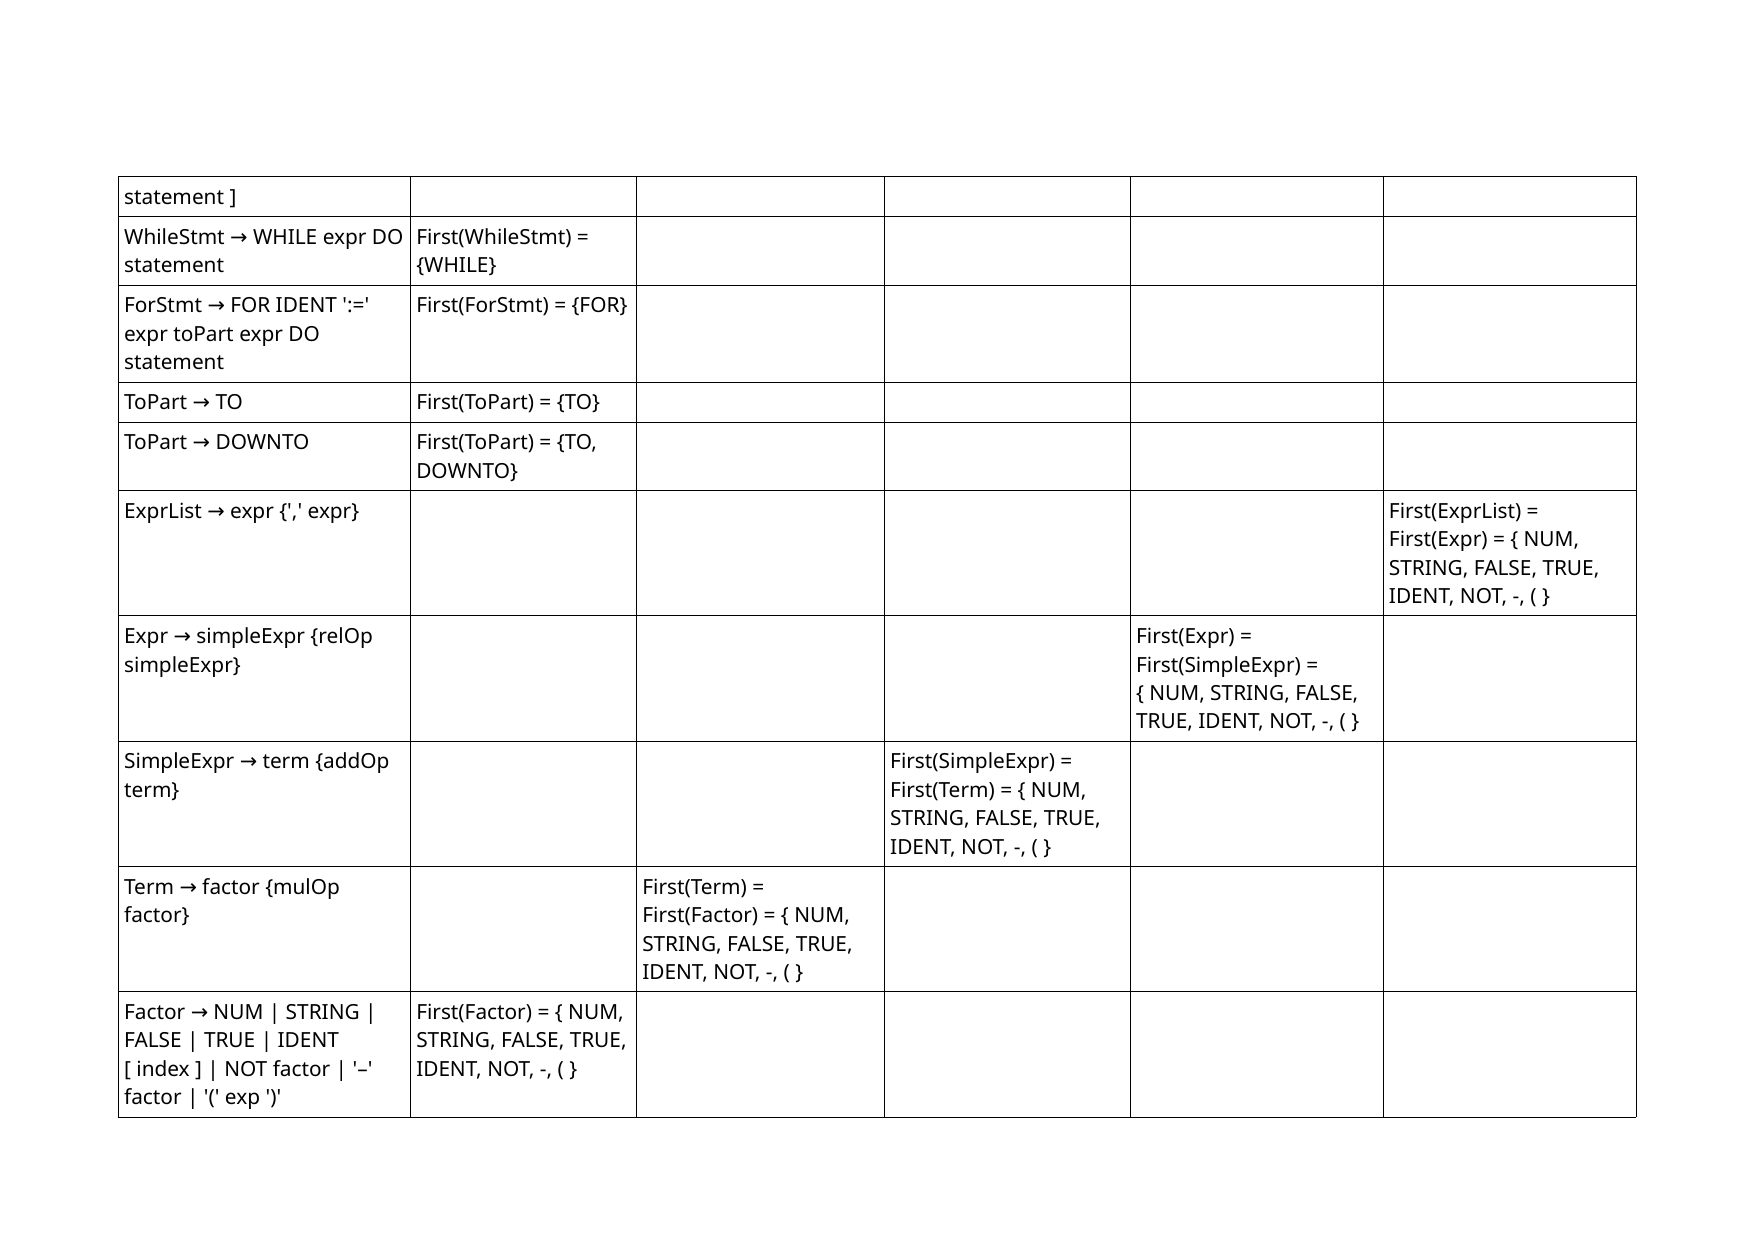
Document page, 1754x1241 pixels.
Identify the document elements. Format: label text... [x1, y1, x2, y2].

table_cell [1384, 423, 1636, 490]
table_cell [885, 616, 1130, 741]
table_cell [1131, 992, 1383, 1117]
table_cell [1384, 383, 1636, 422]
table_cell [411, 177, 636, 216]
table_cell First(Expr) = First(SimpleExpr) = { NUM, STRING, FALSE, TRUE, IDENT, NOT, -, ( } [1131, 616, 1383, 741]
table_cell First(Factor) = { NUM, STRING, FALSE, TRUE, IDENT, NOT, -, ( } [411, 992, 636, 1117]
table_cell [411, 742, 636, 866]
table_cell [637, 217, 884, 285]
table_cell [637, 992, 884, 1117]
table_cell [1131, 286, 1383, 382]
table_cell First(Term) = First(Factor) = { NUM, STRING, FALSE, TRUE, IDENT, NOT, -, ( } [637, 867, 884, 991]
table_cell [637, 383, 884, 422]
table_cell [637, 491, 884, 615]
table_cell [1131, 867, 1383, 991]
table_cell [1384, 867, 1636, 991]
table_cell [1131, 177, 1383, 216]
table_cell [1384, 217, 1636, 285]
table_cell ExprList → expr {',' expr} [119, 491, 410, 615]
table_cell [1384, 742, 1636, 866]
table_cell [411, 491, 636, 615]
table_cell [1384, 616, 1636, 741]
table_cell [637, 177, 884, 216]
table_cell ForStmt → FOR IDENT ':=' expr toPart expr DO statement [119, 286, 410, 382]
table_cell First(ToPart) = {TO} [411, 383, 636, 422]
table_cell WhileStmt → WHILE expr DO statement [119, 217, 410, 285]
table_cell [885, 867, 1130, 991]
table_cell [1131, 742, 1383, 866]
table_cell ToPart → DOWNTO [119, 423, 410, 490]
table_cell First(ExprList) = First(Expr) = { NUM, STRING, FALSE, TRUE, IDENT, NOT, -, ( } [1384, 491, 1636, 615]
table_cell [1131, 491, 1383, 615]
table_cell [885, 491, 1130, 615]
table_cell [637, 286, 884, 382]
table_cell [885, 423, 1130, 490]
table_cell [411, 616, 636, 741]
table_cell First(ToPart) = {TO, DOWNTO} [411, 423, 636, 490]
table_cell [885, 177, 1130, 216]
table_cell [1384, 286, 1636, 382]
table_cell [1131, 383, 1383, 422]
table_cell First(SimpleExpr) = First(Term) = { NUM, STRING, FALSE, TRUE, IDENT, NOT, -, ( } [885, 742, 1130, 866]
table_cell Expr → simpleExpr {relOp simpleExpr} [119, 616, 410, 741]
table_cell [637, 423, 884, 490]
table_cell [885, 383, 1130, 422]
table_cell [885, 217, 1130, 285]
table_cell [885, 286, 1130, 382]
table_cell ToPart → TO [119, 383, 410, 422]
table_cell [637, 742, 884, 866]
table_cell [637, 616, 884, 741]
table_cell SimpleExpr → term {addOp term} [119, 742, 410, 866]
table_cell [885, 992, 1130, 1117]
table_cell [411, 867, 636, 991]
table_cell [1131, 423, 1383, 490]
table_cell Term → factor {mulOp factor} [119, 867, 410, 991]
table_cell [1384, 177, 1636, 216]
table_cell First(ForStmt) = {FOR} [411, 286, 636, 382]
table_cell statement ] [119, 177, 410, 216]
table_cell [1131, 217, 1383, 285]
table_cell [1384, 992, 1636, 1117]
table_cell Factor → NUM | STRING | FALSE | TRUE | IDENT [ index ] | NOT factor | '–' factor | '(' exp ')' [119, 992, 410, 1117]
table_cell First(WhileStmt) = {WHILE} [411, 217, 636, 285]
